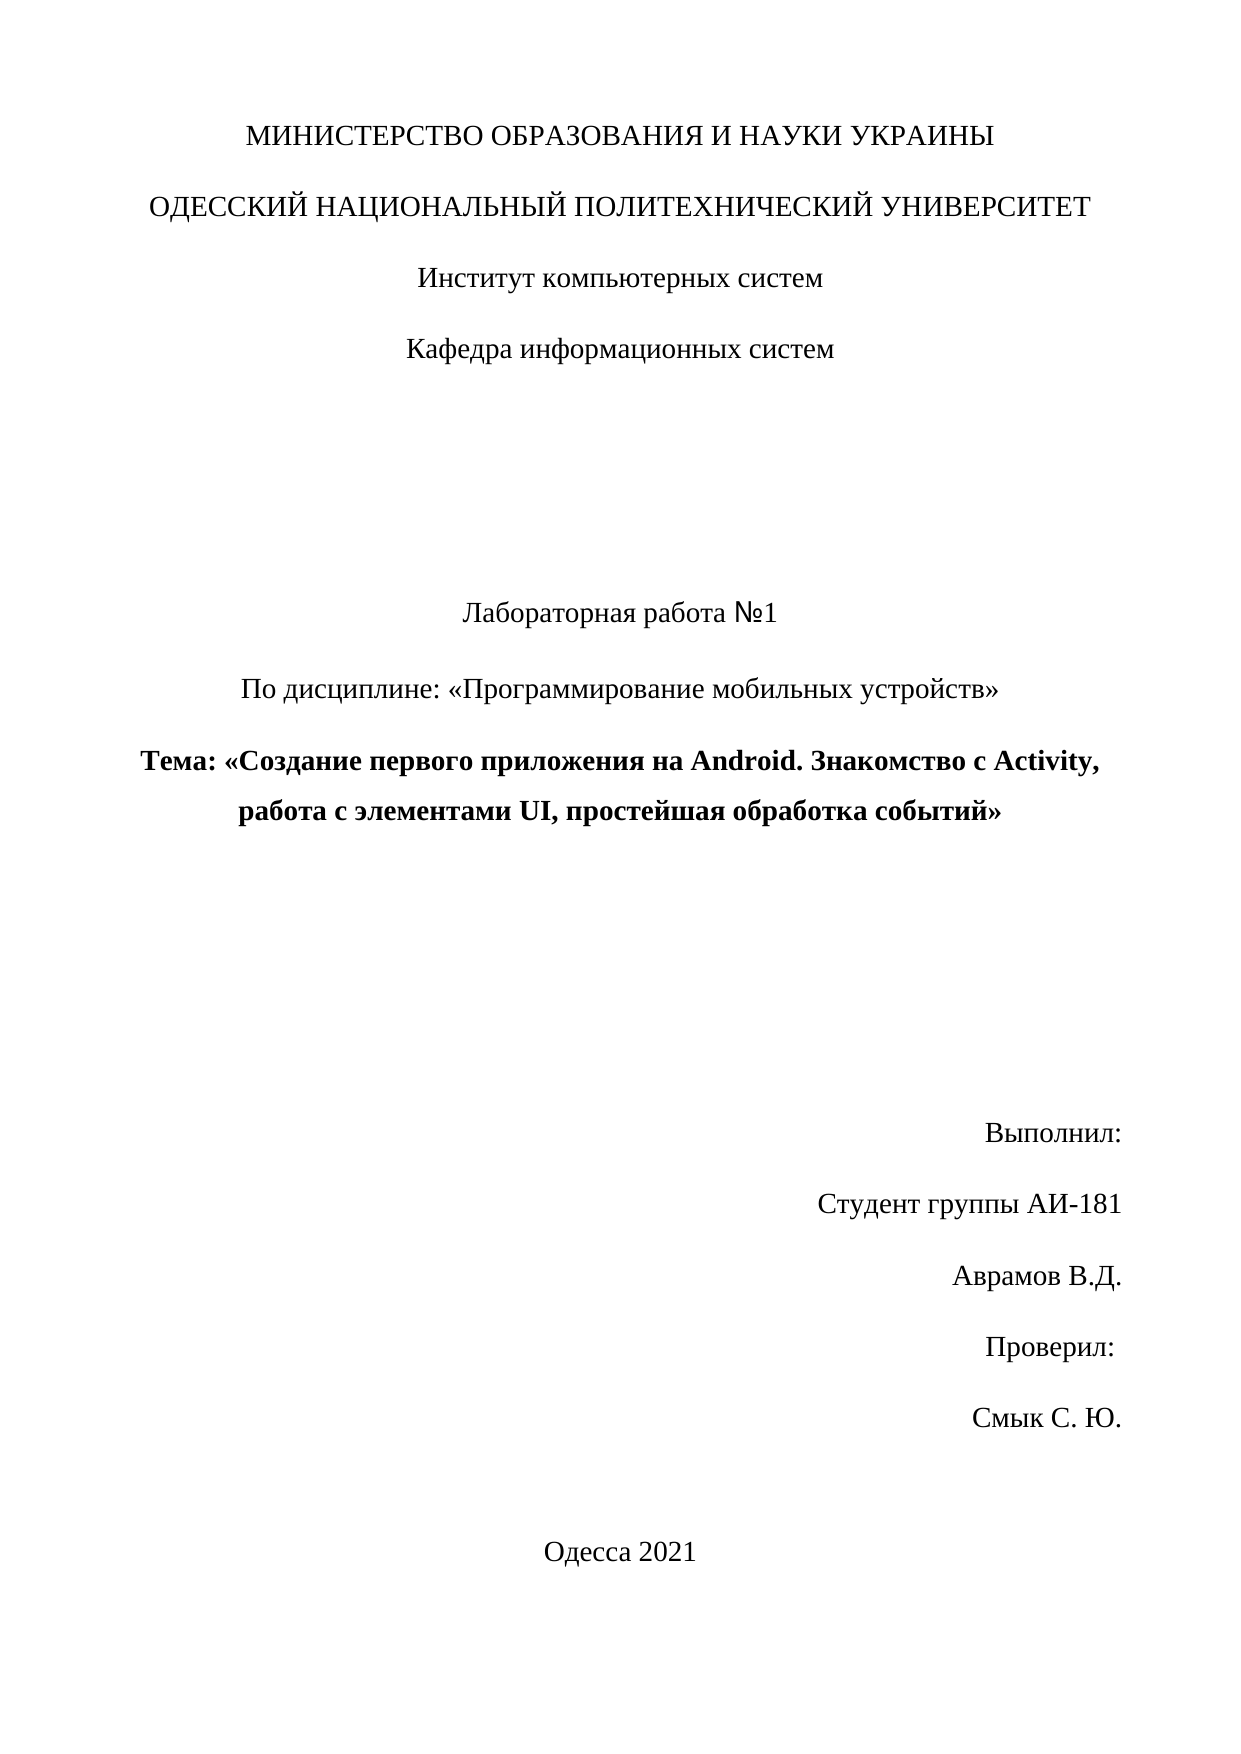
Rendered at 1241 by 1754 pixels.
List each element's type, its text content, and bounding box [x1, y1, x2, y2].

text Институт компьютерных систем [118, 260, 1122, 294]
text ОДЕССКИЙ НАЦИОНАЛЬНЫЙ ПОЛИТЕХНИЧЕСКИЙ УНИВЕРСИТЕТ [118, 189, 1122, 223]
text Выполнил: [118, 1115, 1122, 1149]
text Смык С. Ю. [118, 1400, 1122, 1433]
text Одесса 2021 [118, 1534, 1122, 1567]
text МИНИСТЕРСТВО ОБРАЗОВАНИЯ И НАУКИ УКРАИНЫ [118, 118, 1122, 152]
text Тема: «Создание первого приложения на Android. Знакомство с Activity, работа с элементами UI, простейшая обработка событий» [118, 743, 1122, 826]
text Лабораторная работа №1 [118, 591, 1122, 631]
text Кафедра информационных систем [118, 332, 1122, 365]
text Аврамов В.Д. [118, 1258, 1122, 1291]
text Студент группы АИ-181 [118, 1186, 1122, 1220]
text Проверил: [118, 1329, 1122, 1362]
text По дисциплине: «Программирование мобильных устройств» [118, 671, 1122, 705]
